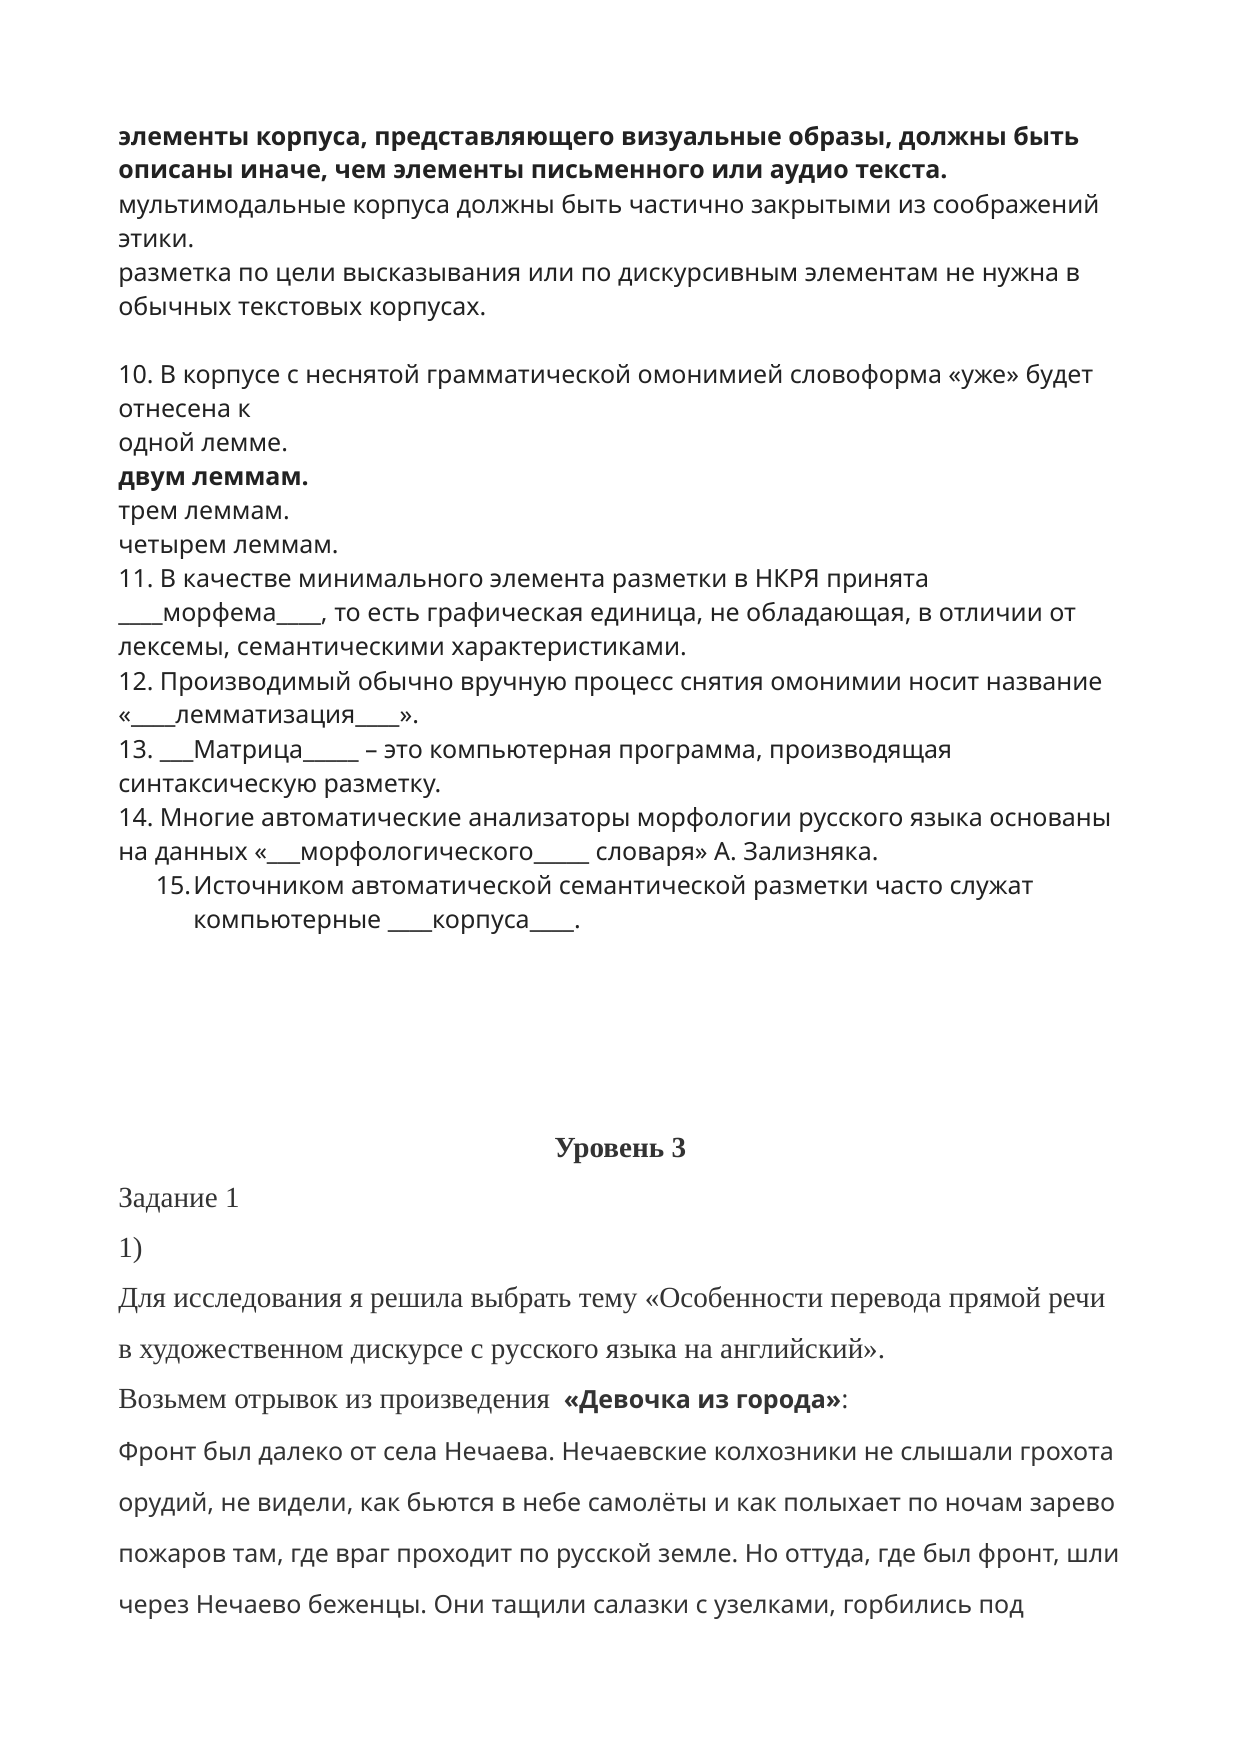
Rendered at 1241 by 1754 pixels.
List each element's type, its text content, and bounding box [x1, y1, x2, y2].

text 12. Производимый обычно вручную процесс снятия омонимии носит название «____лемматизация____». [118, 663, 1122, 731]
text Для исследования я решила выбрать тему «Особенности перевода прямой речи в художественном дискурсе с русского языка на английский». [118, 1281, 1122, 1364]
text Фронт был далеко от села Нечаева. Нечаевские колхозники не слышали грохота орудий, не видели, как бьются в небе самолёты и как полыхает по ночам зарево пожаров там, где враг проходит по русской земле. Но оттуда, где был фронт, шли через Нечаево беженцы. Они тащили салазки с узелками, горбились под [118, 1433, 1122, 1620]
text двум леммам. [118, 459, 1122, 493]
text 14. Многие автоматические анализаторы морфологии русского языка основаны на данных «___морфологического_____ словаря» А. Зализняка. [118, 799, 1122, 867]
text 13. ___Матрица_____ – это компьютерная программа, производящая синтаксическую разметку. [118, 731, 1122, 799]
text четырем леммам. [118, 527, 1122, 561]
text 10. В корпусе с неснятой грамматической омонимией словоформа «уже» будет отнесена к [118, 357, 1122, 425]
text Задание 1 [118, 1180, 1122, 1213]
text Возьмем отрывок из произведения «Девочка из города»: [118, 1381, 1122, 1416]
text элементы корпуса, представляющего визуальные образы, должны быть описаны иначе, чем элементы письменного или аудио текста. [118, 118, 1122, 186]
text мультимодальные корпуса должны быть частично закрытыми из соображений этики. [118, 186, 1122, 254]
text 11. В качестве минимального элемента разметки в НКРЯ принята ____морфема____, то есть графическая единица, не обладающая, в отличии от лексемы, семантическими характеристиками. [118, 561, 1122, 663]
text одной лемме. [118, 425, 1122, 459]
text Уровень 3 [118, 1130, 1122, 1163]
text 1) [118, 1230, 1122, 1264]
list Источником автоматической семантической разметки часто служат компьютерные ____корпуса____. [156, 867, 1122, 936]
text разметка по цели высказывания или по дискурсивным элементам не нужна в обычных текстовых корпусах. [118, 254, 1122, 322]
text трем леммам. [118, 493, 1122, 527]
